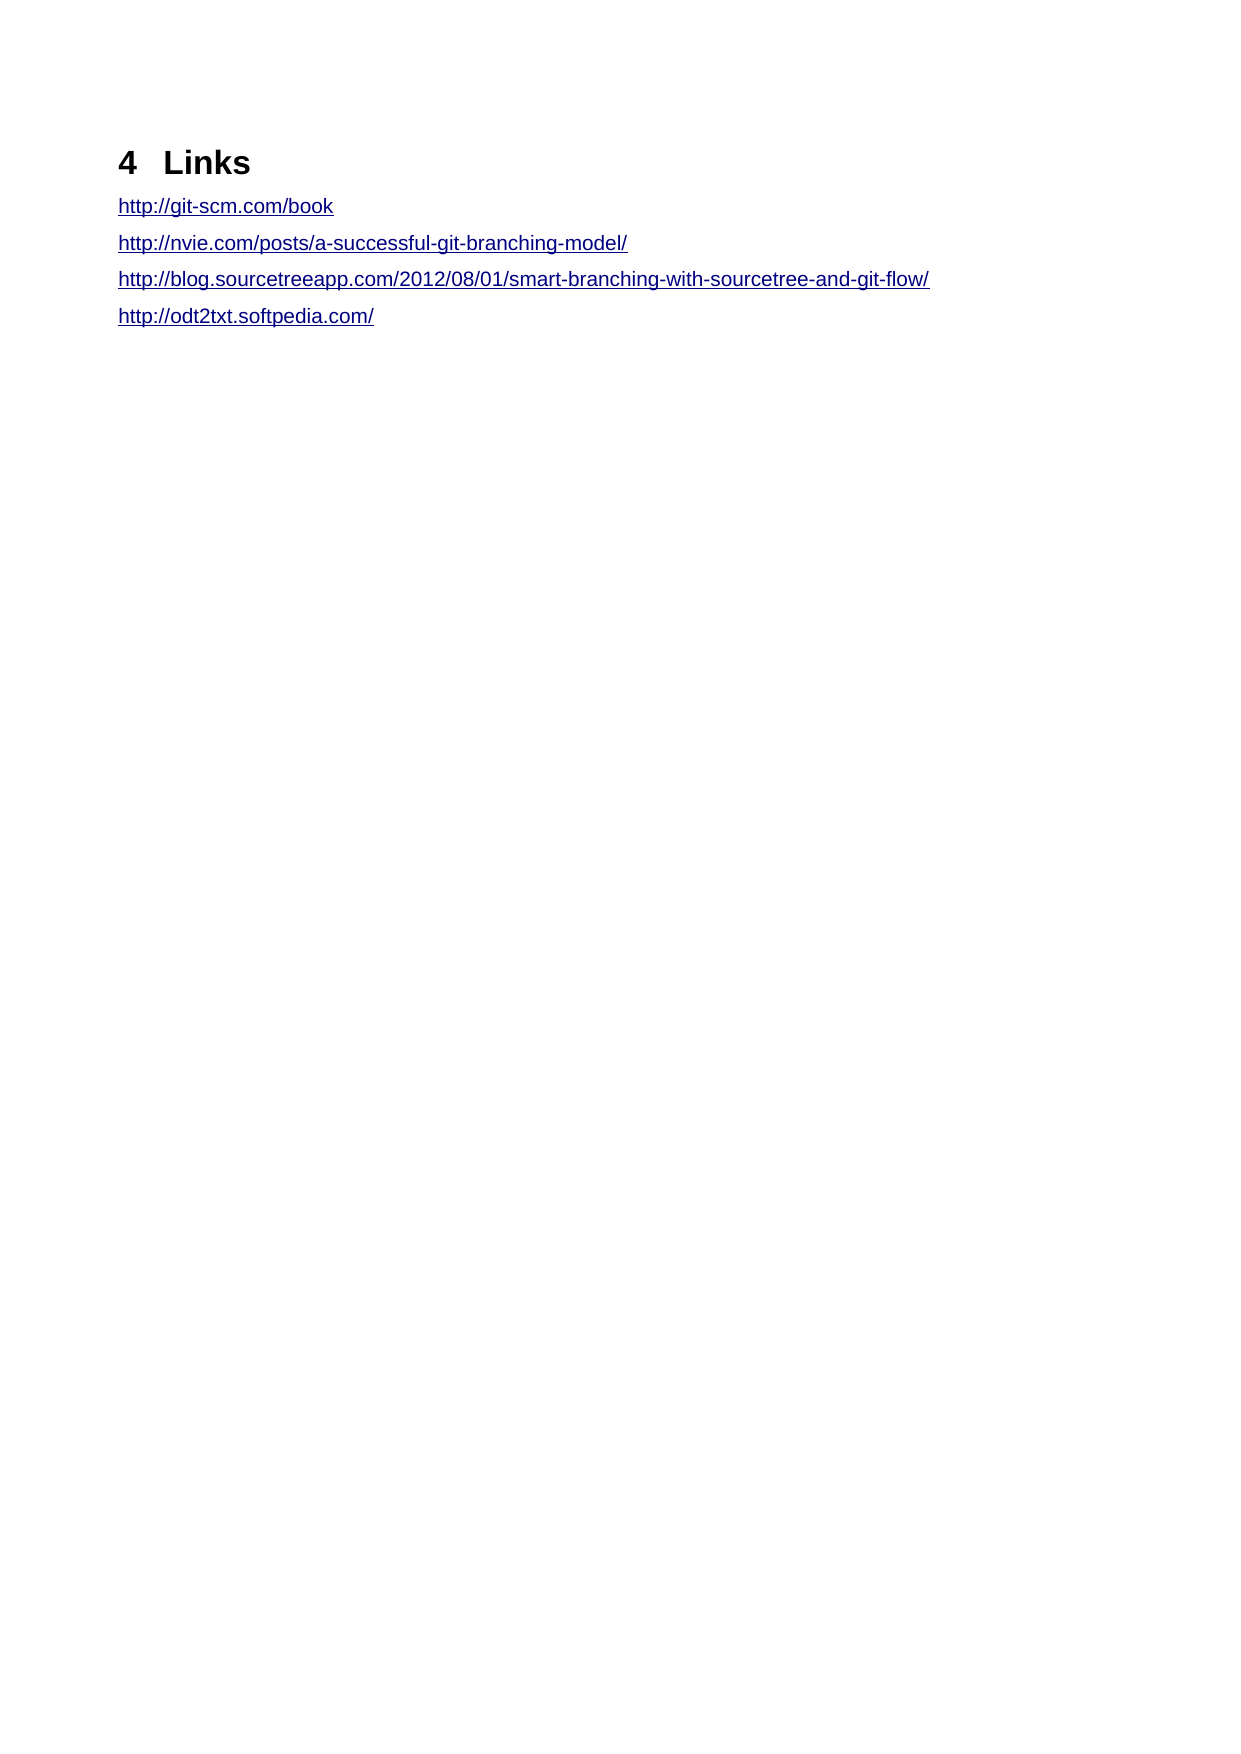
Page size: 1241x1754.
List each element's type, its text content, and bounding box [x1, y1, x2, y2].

text http://odt2txt.softpedia.com/ [118, 304, 1122, 328]
text http://git-scm.com/book [118, 194, 1122, 218]
text http://blog.sourcetreeapp.com/2012/08/01/smart-branching-with-sourcetree-and-git-flow/ [118, 267, 1122, 291]
text http://nvie.com/posts/a-successful-git-branching-model/ [118, 231, 1122, 255]
subtitle Links [118, 143, 1122, 182]
